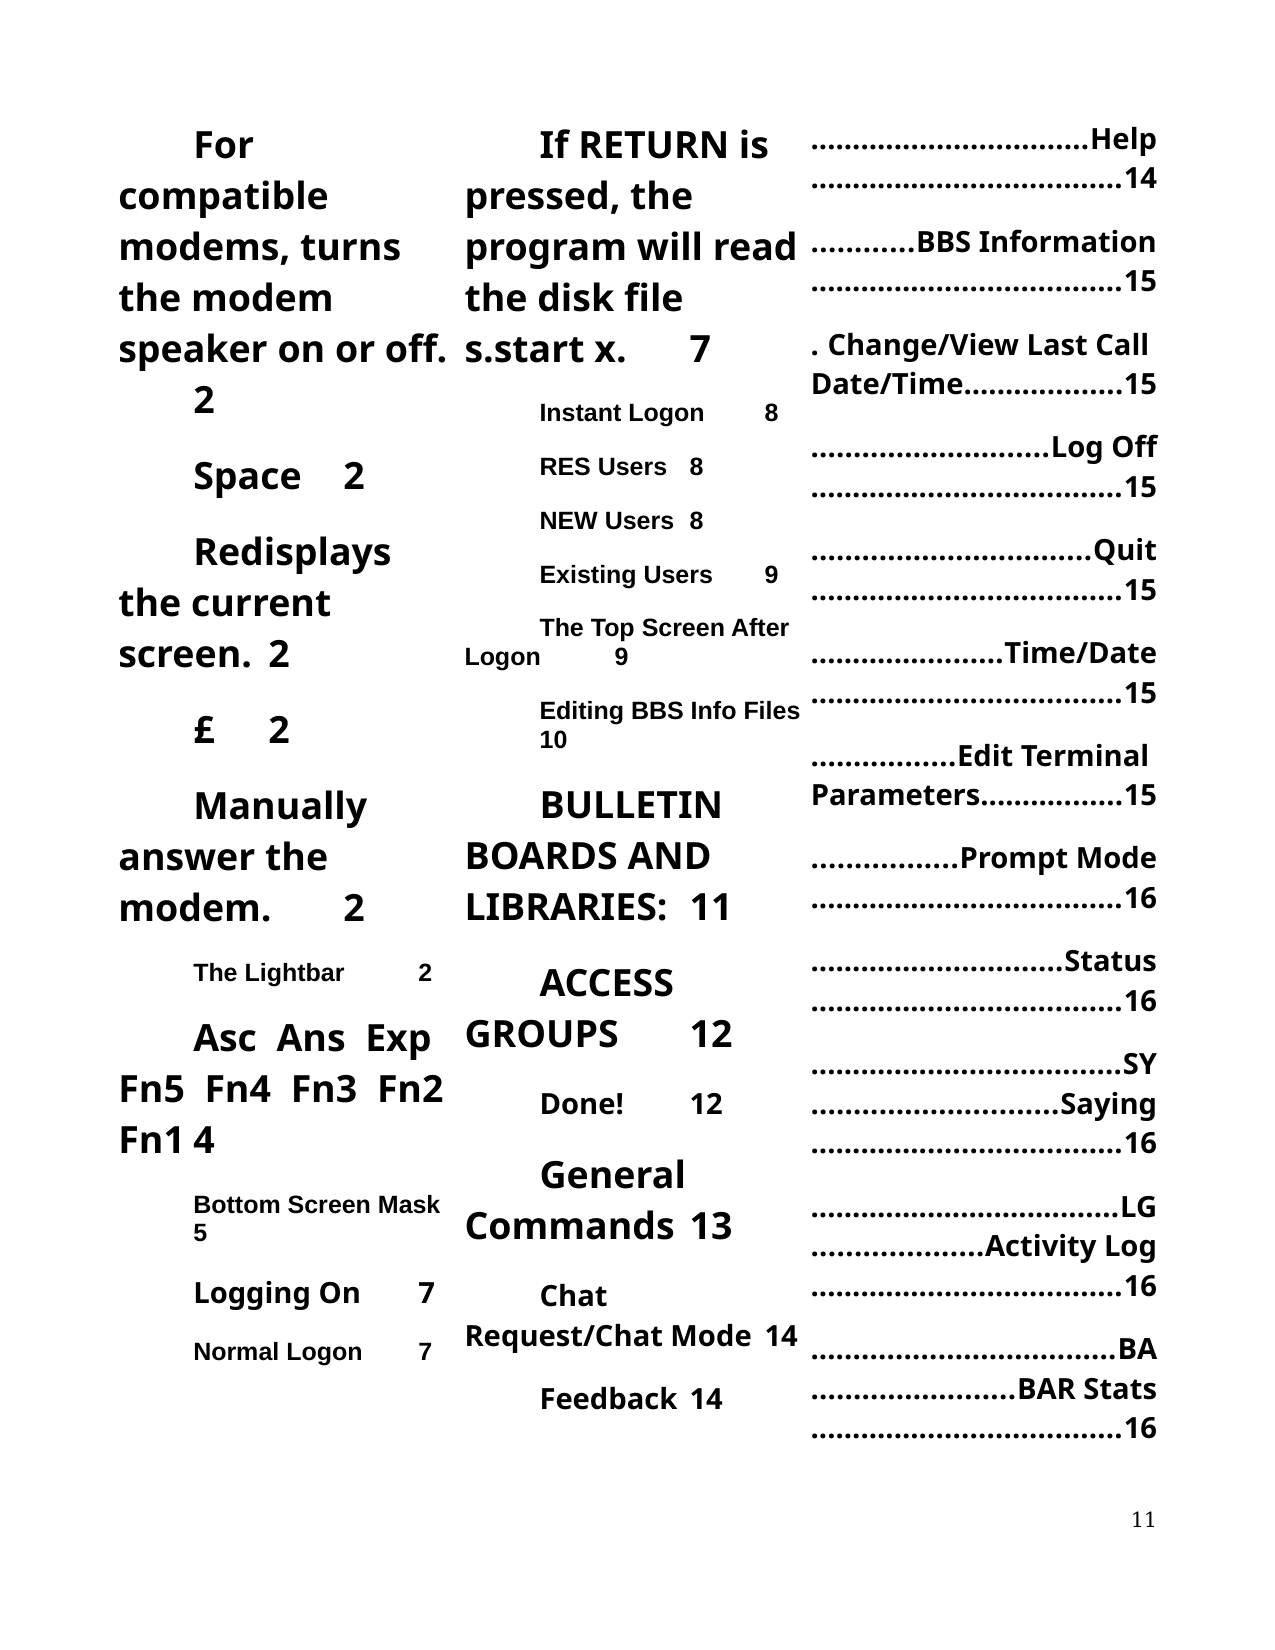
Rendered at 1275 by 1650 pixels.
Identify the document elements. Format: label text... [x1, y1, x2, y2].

subtitle For compatible modems, turns the modem speaker on or off. 2 [214, 118, 464, 424]
subtitle General Commands 13 [696, 1148, 811, 1250]
subtitle Asc Ans Exp Fn5 Fn4 Fn3 Fn2 Fn1 4 [118, 1011, 464, 1164]
subtitle Space 2 [364, 449, 464, 500]
subtitle The Lightbar 2 [432, 958, 464, 986]
subtitle RES Users 8 [703, 452, 811, 481]
subtitle £ 2 [118, 703, 464, 754]
subtitle Existing Users 9 [464, 559, 811, 588]
subtitle Done! 12 [464, 1083, 811, 1123]
subtitle Editing BBS Info Files 10 [464, 696, 811, 753]
subtitle If RETURN is pressed, the program will read the disk file s.start x. 7 [693, 118, 811, 373]
subtitle Redisplays the current screen. 2 [118, 525, 464, 678]
subtitle Logging On 7 [435, 1272, 464, 1312]
subtitle The Top Screen After Logon 9 [628, 613, 811, 671]
subtitle NEW Users 8 [703, 506, 811, 534]
subtitle BULLETIN BOARDS AND LIBRARIES: 11 [721, 778, 811, 931]
subtitle ACCESS GROUPS 12 [464, 956, 811, 1058]
subtitle Feedback 14 [723, 1378, 811, 1418]
subtitle Manually answer the modem. 2 [118, 779, 464, 933]
subtitle Normal Logon 7 [432, 1337, 464, 1366]
subtitle Chat Request/Chat Mode 14 [615, 1275, 811, 1355]
subtitle Instant Logon 8 [778, 398, 811, 427]
subtitle Bottom Screen Mask 5 [118, 1189, 464, 1247]
